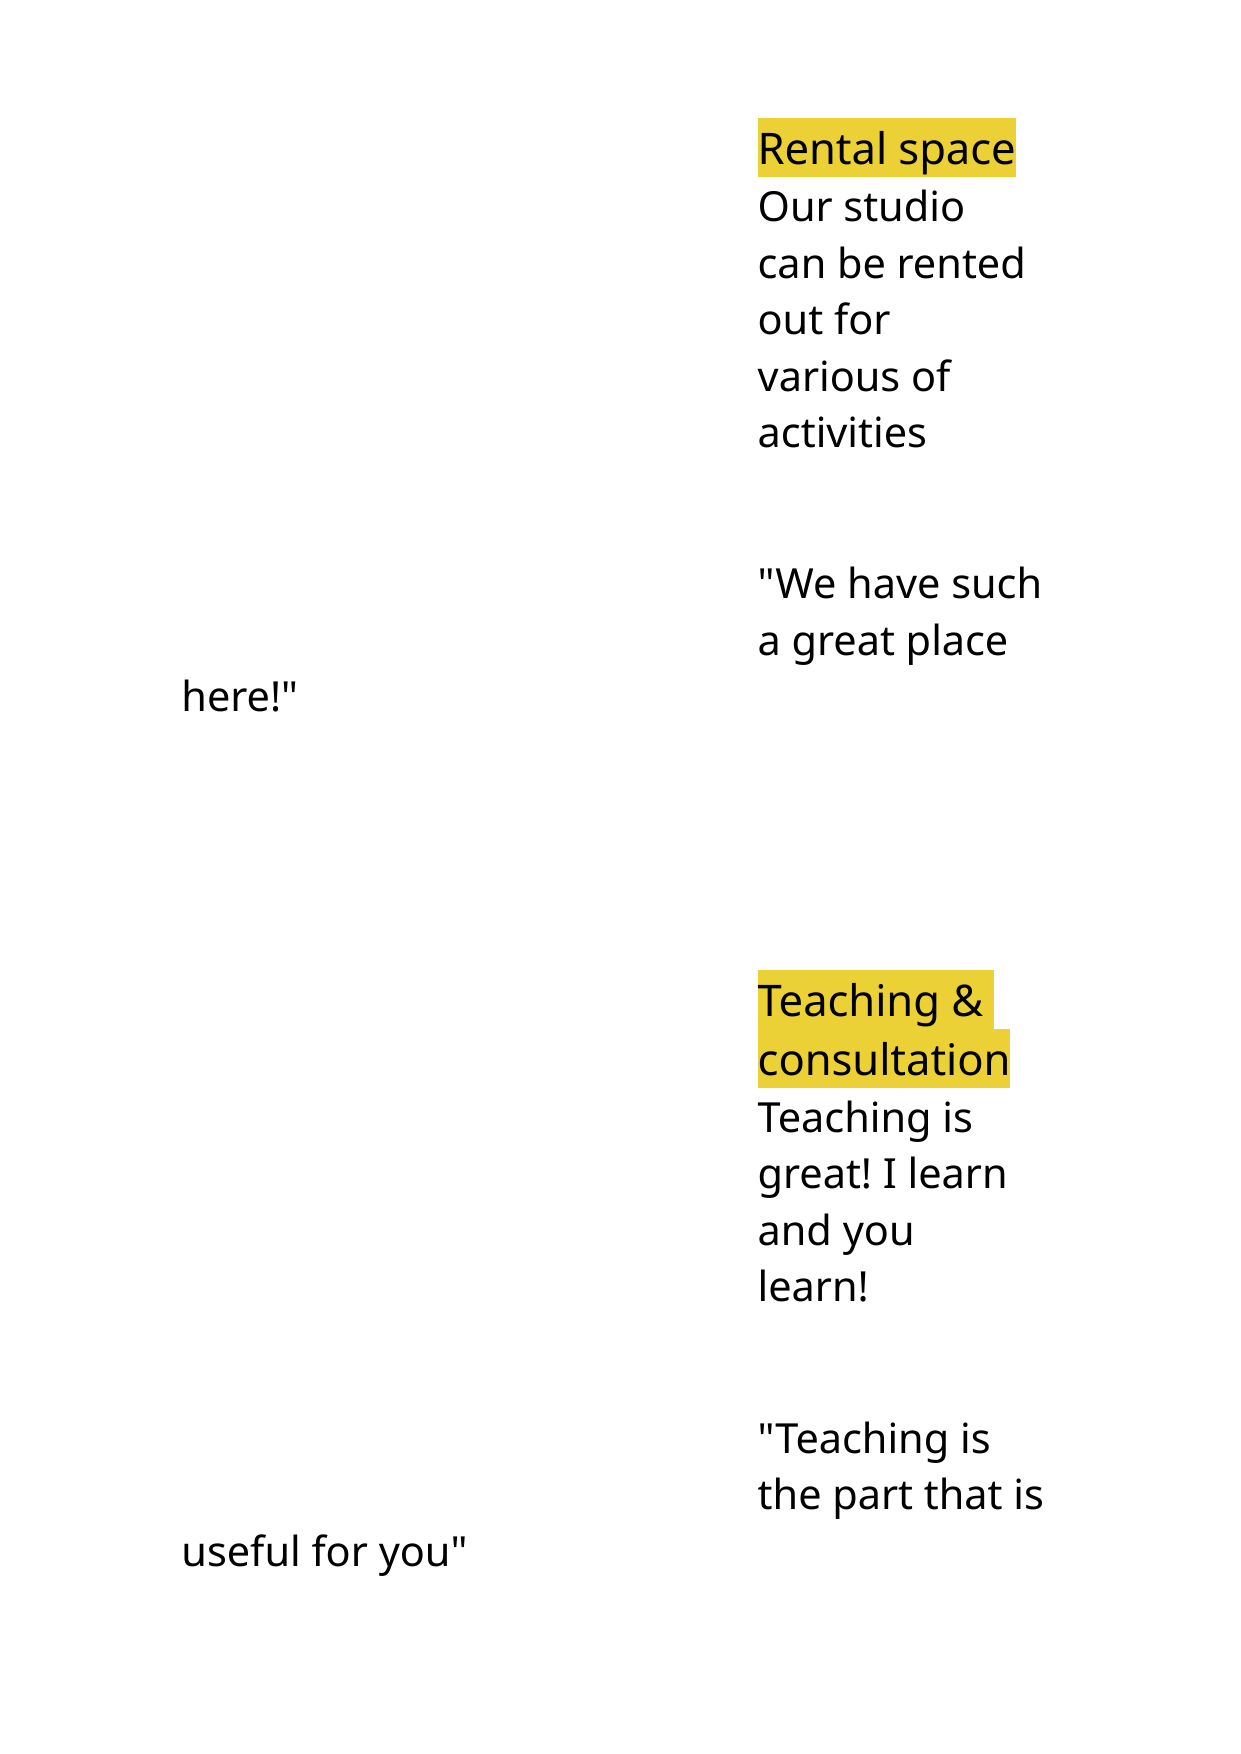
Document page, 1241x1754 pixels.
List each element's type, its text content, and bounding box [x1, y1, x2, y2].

text Teaching & consultation Teaching is great! I learn and you learn! [181, 970, 1029, 1314]
text "Teaching is the part that is useful for you" [181, 1409, 1059, 1578]
text "We have such a great place here!" [181, 554, 1059, 724]
text Rental space Our studio can be rented out for various of activities [181, 118, 1029, 459]
